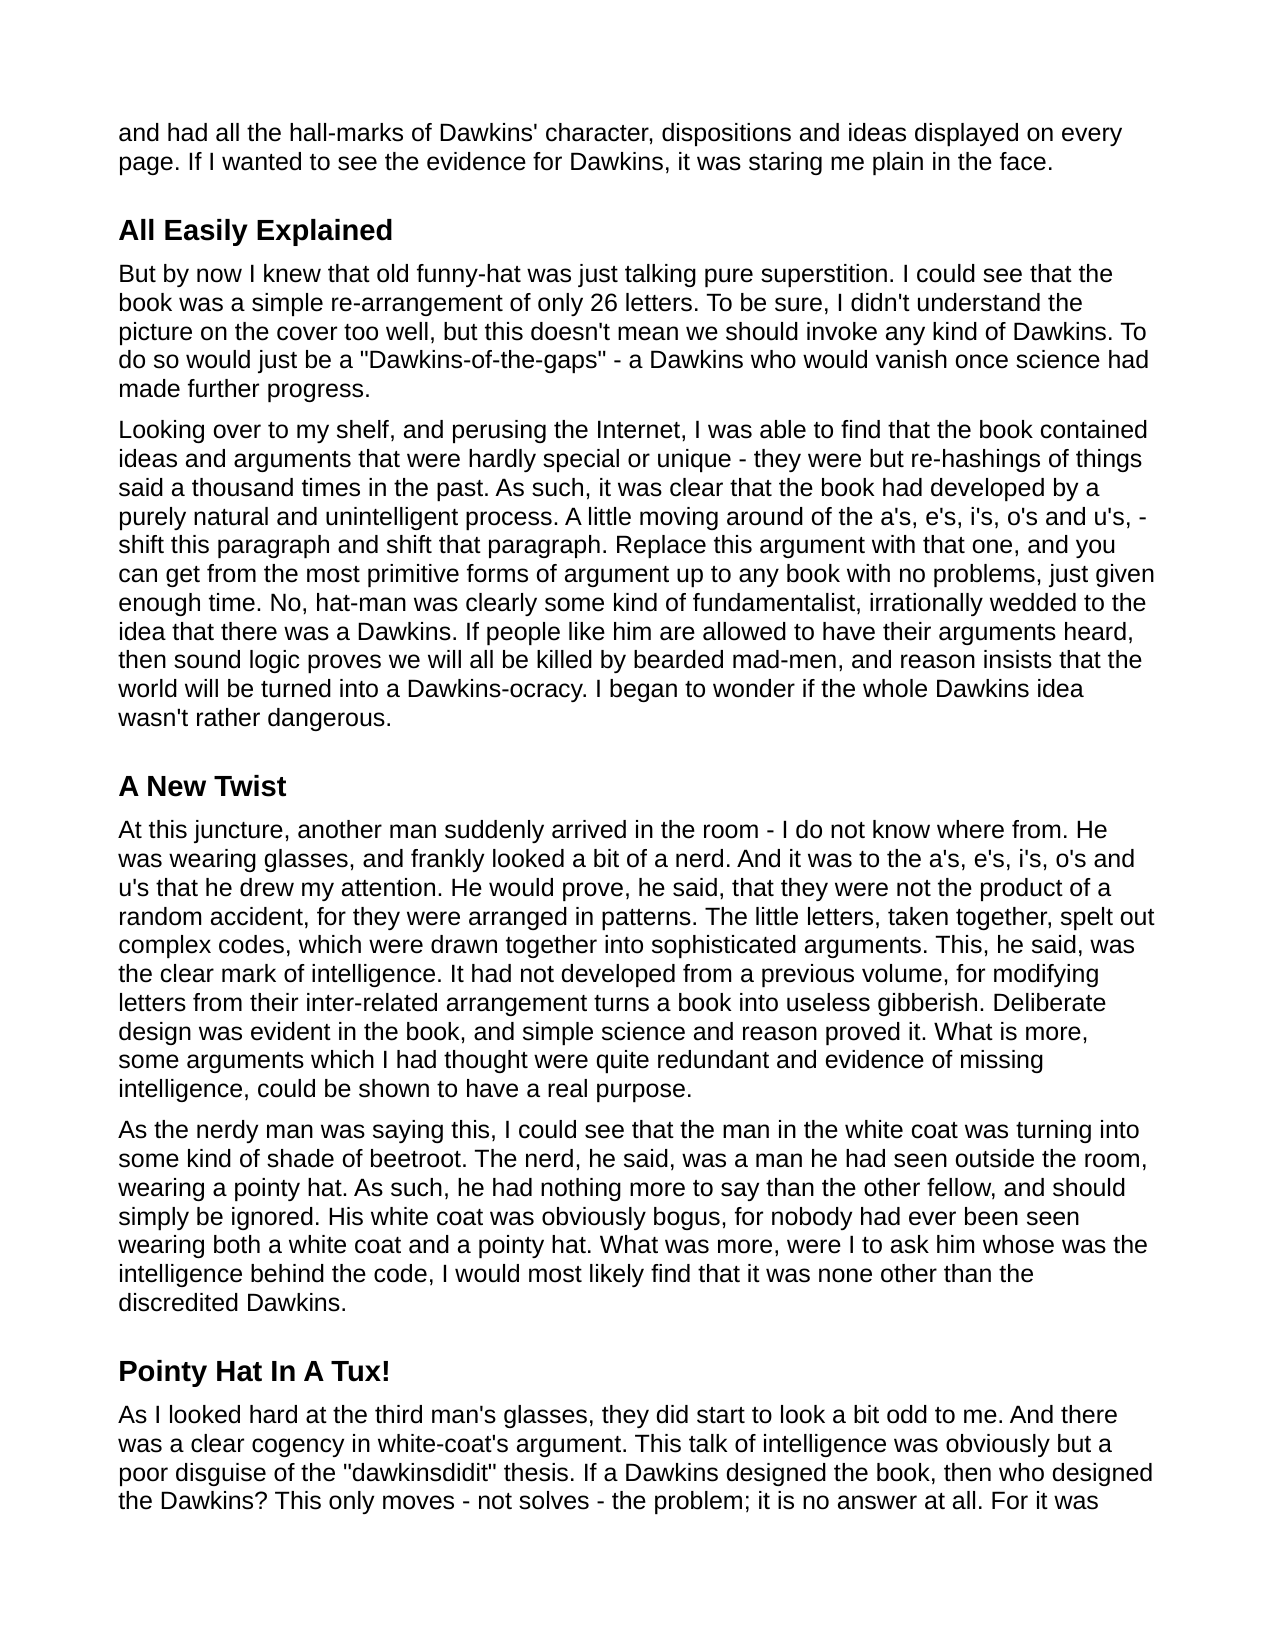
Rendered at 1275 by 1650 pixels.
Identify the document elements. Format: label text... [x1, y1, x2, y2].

subtitle All Easily Explained [118, 213, 1157, 247]
text But by now I knew that old funny-hat was just talking pure superstition. I could see that the book was a simple re-arrangement of only 26 letters. To be sure, I didn't understand the picture on the cover too well, but this doesn't mean we should invoke any kind of Dawkins. To do so would just be a "Dawkins-of-the-gaps" - a Dawkins who would vanish once science had made further progress. [118, 259, 1157, 403]
text As I looked hard at the third man's glasses, they did start to look a bit odd to me. And there was a clear cogency in white-coat's argument. This talk of intelligence was obviously but a poor disguise of the "dawkinsdidit" thesis. If a Dawkins designed the book, then who designed the Dawkins? This only moves - not solves - the problem; it is no answer at all. For it was [118, 1400, 1157, 1515]
text and had all the hall-marks of Dawkins' character, dispositions and ideas displayed on every page. If I wanted to see the evidence for Dawkins, it was staring me plain in the face. [118, 118, 1157, 176]
subtitle Pointy Hat In A Tux! [118, 1354, 1157, 1387]
text Looking over to my shelf, and perusing the Internet, I was able to find that the book contained ideas and arguments that were hardly special or unique - they were but re-hashings of things said a thousand times in the past. As such, it was clear that the book had developed by a purely natural and unintelligent process. A little moving around of the a's, e's, i's, o's and u's, - shift this paragraph and shift that paragraph. Replace this argument with that one, and you can get from the most primitive forms of argument up to any book with no problems, just given enough time. No, hat-man was clearly some kind of fundamentalist, irrationally wedded to the idea that there was a Dawkins. If people like him are allowed to have their arguments heard, then sound logic proves we will all be killed by bearded mad-men, and reason insists that the world will be turned into a Dawkins-ocracy. I began to wonder if the whole Dawkins idea wasn't rather dangerous. [118, 415, 1157, 732]
subtitle A New Twist [118, 769, 1157, 803]
text At this juncture, another man suddenly arrived in the room - I do not know where from. He was wearing glasses, and frankly looked a bit of a nerd. And it was to the a's, e's, i's, o's and u's that he drew my attention. He would prove, he said, that they were not the product of a random accident, for they were arranged in patterns. The little letters, taken together, spelt out complex codes, which were drawn together into sophisticated arguments. This, he said, was the clear mark of intelligence. It had not developed from a previous volume, for modifying letters from their inter-related arrangement turns a book into useless gibberish. Deliberate design was evident in the book, and simple science and reason proved it. What is more, some arguments which I had thought were quite redundant and evidence of missing intelligence, could be shown to have a real purpose. [118, 815, 1157, 1103]
text As the nerdy man was saying this, I could see that the man in the white coat was turning into some kind of shade of beetroot. The nerd, he said, was a man he had seen outside the room, wearing a pointy hat. As such, he had nothing more to say than the other fellow, and should simply be ignored. His white coat was obviously bogus, for nobody had ever been seen wearing both a white coat and a pointy hat. What was more, were I to ask him whose was the intelligence behind the code, I would most likely find that it was none other than the discredited Dawkins. [118, 1115, 1157, 1316]
